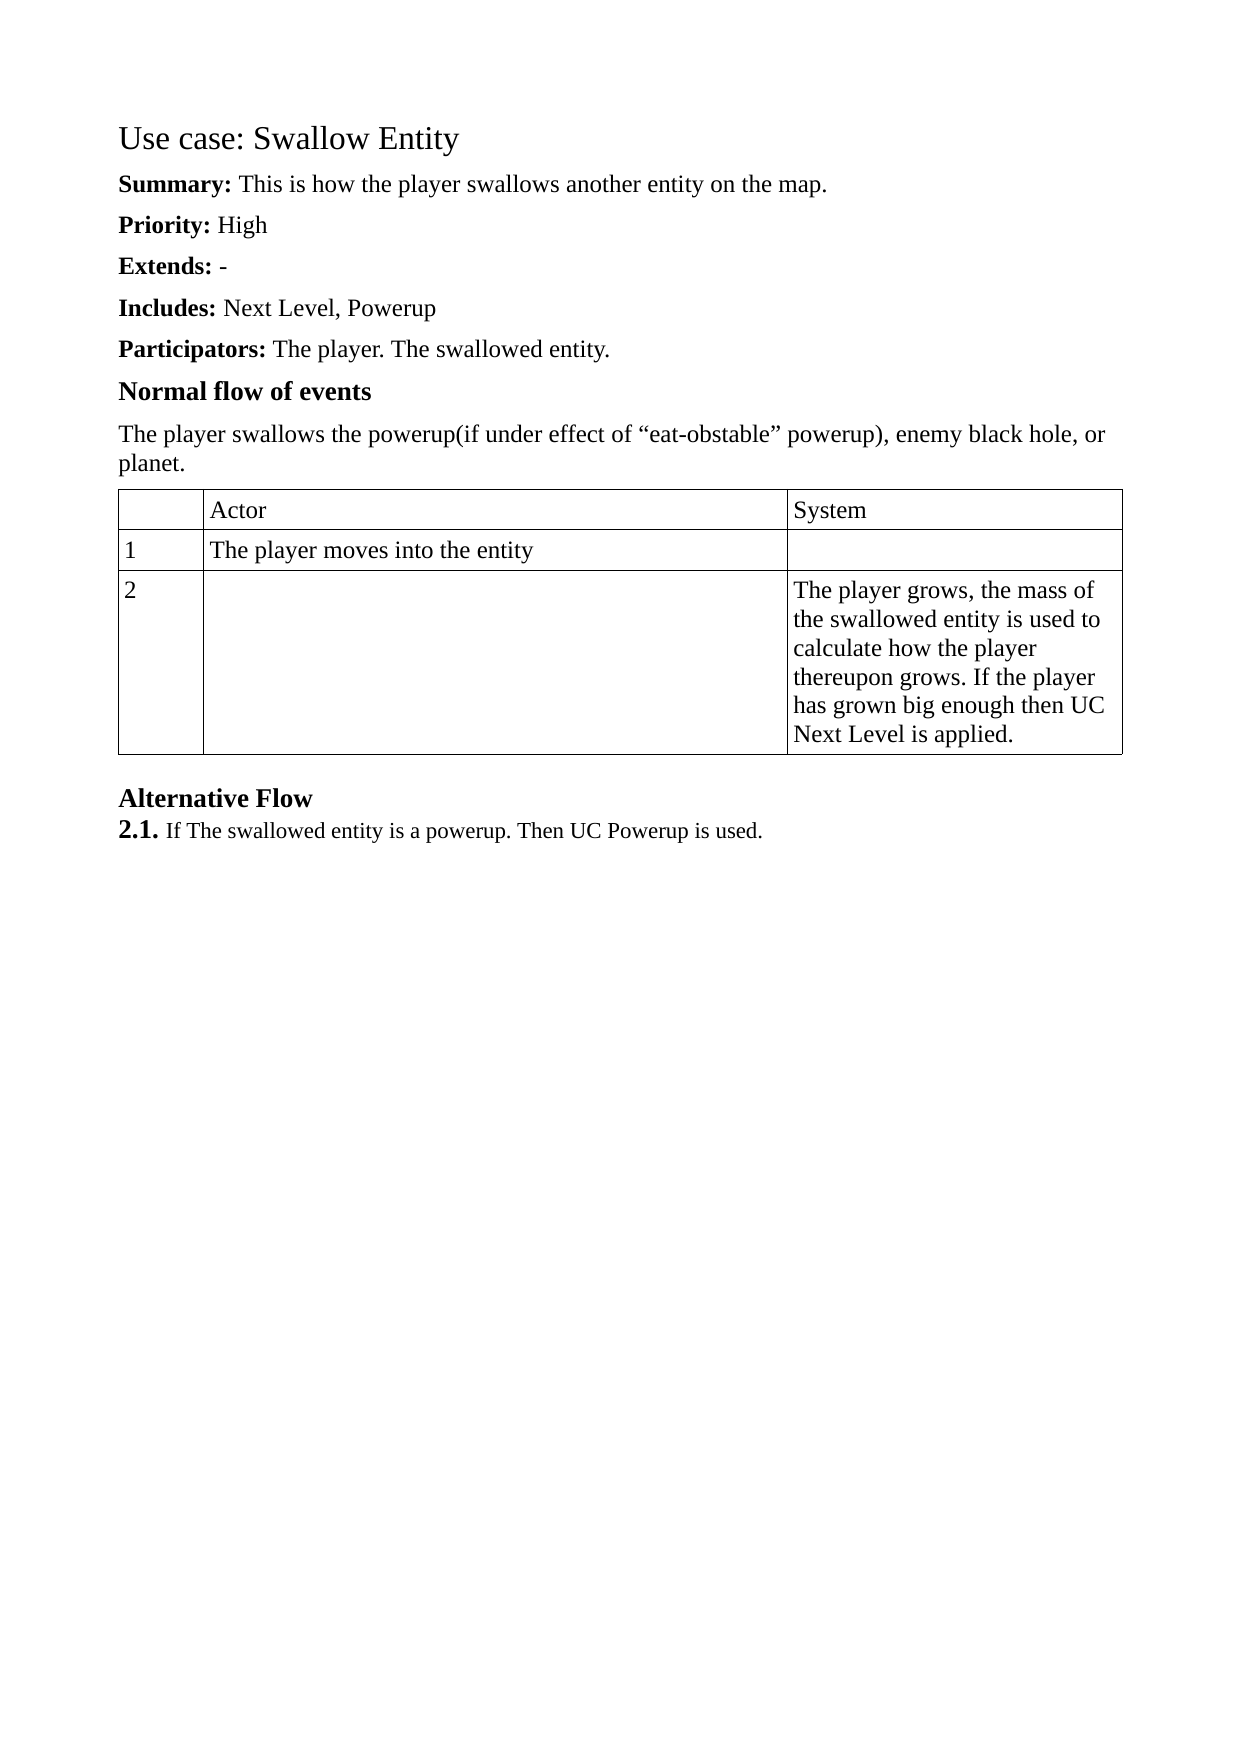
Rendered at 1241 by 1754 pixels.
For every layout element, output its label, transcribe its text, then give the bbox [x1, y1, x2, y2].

text The player swallows the powerup(if under effect of “eat-obstable” powerup), enemy black hole, or planet. [118, 419, 1122, 476]
text Includes: Next Level, Powerup [118, 293, 1122, 321]
text Priority: High [118, 210, 1122, 239]
table_header Actor [204, 490, 787, 529]
text Use case: Swallow Entity [118, 118, 1122, 156]
text 2.1. If The swallowed entity is a powerup. Then UC Powerup is used. [118, 813, 1122, 845]
table_cell The player grows, the mass of the swallowed entity is used to calculate how the player thereupon grows. If the player has grown big enough then UC Next Level is applied. [788, 571, 1122, 753]
text Summary: This is how the player swallows another entity on the map. [118, 169, 1122, 198]
table_cell 1 [119, 530, 203, 569]
text Participators: The player. The swallowed entity. [118, 334, 1122, 363]
table_header System [788, 490, 1122, 529]
table_cell [204, 571, 787, 753]
text Extends: - [118, 251, 1122, 280]
table_cell 2 [119, 571, 203, 753]
text Alternative Flow [118, 782, 1122, 813]
table_header [119, 490, 203, 529]
table_cell [788, 530, 1122, 569]
table_cell The player moves into the entity [204, 530, 787, 569]
text Normal flow of events [118, 375, 1122, 406]
